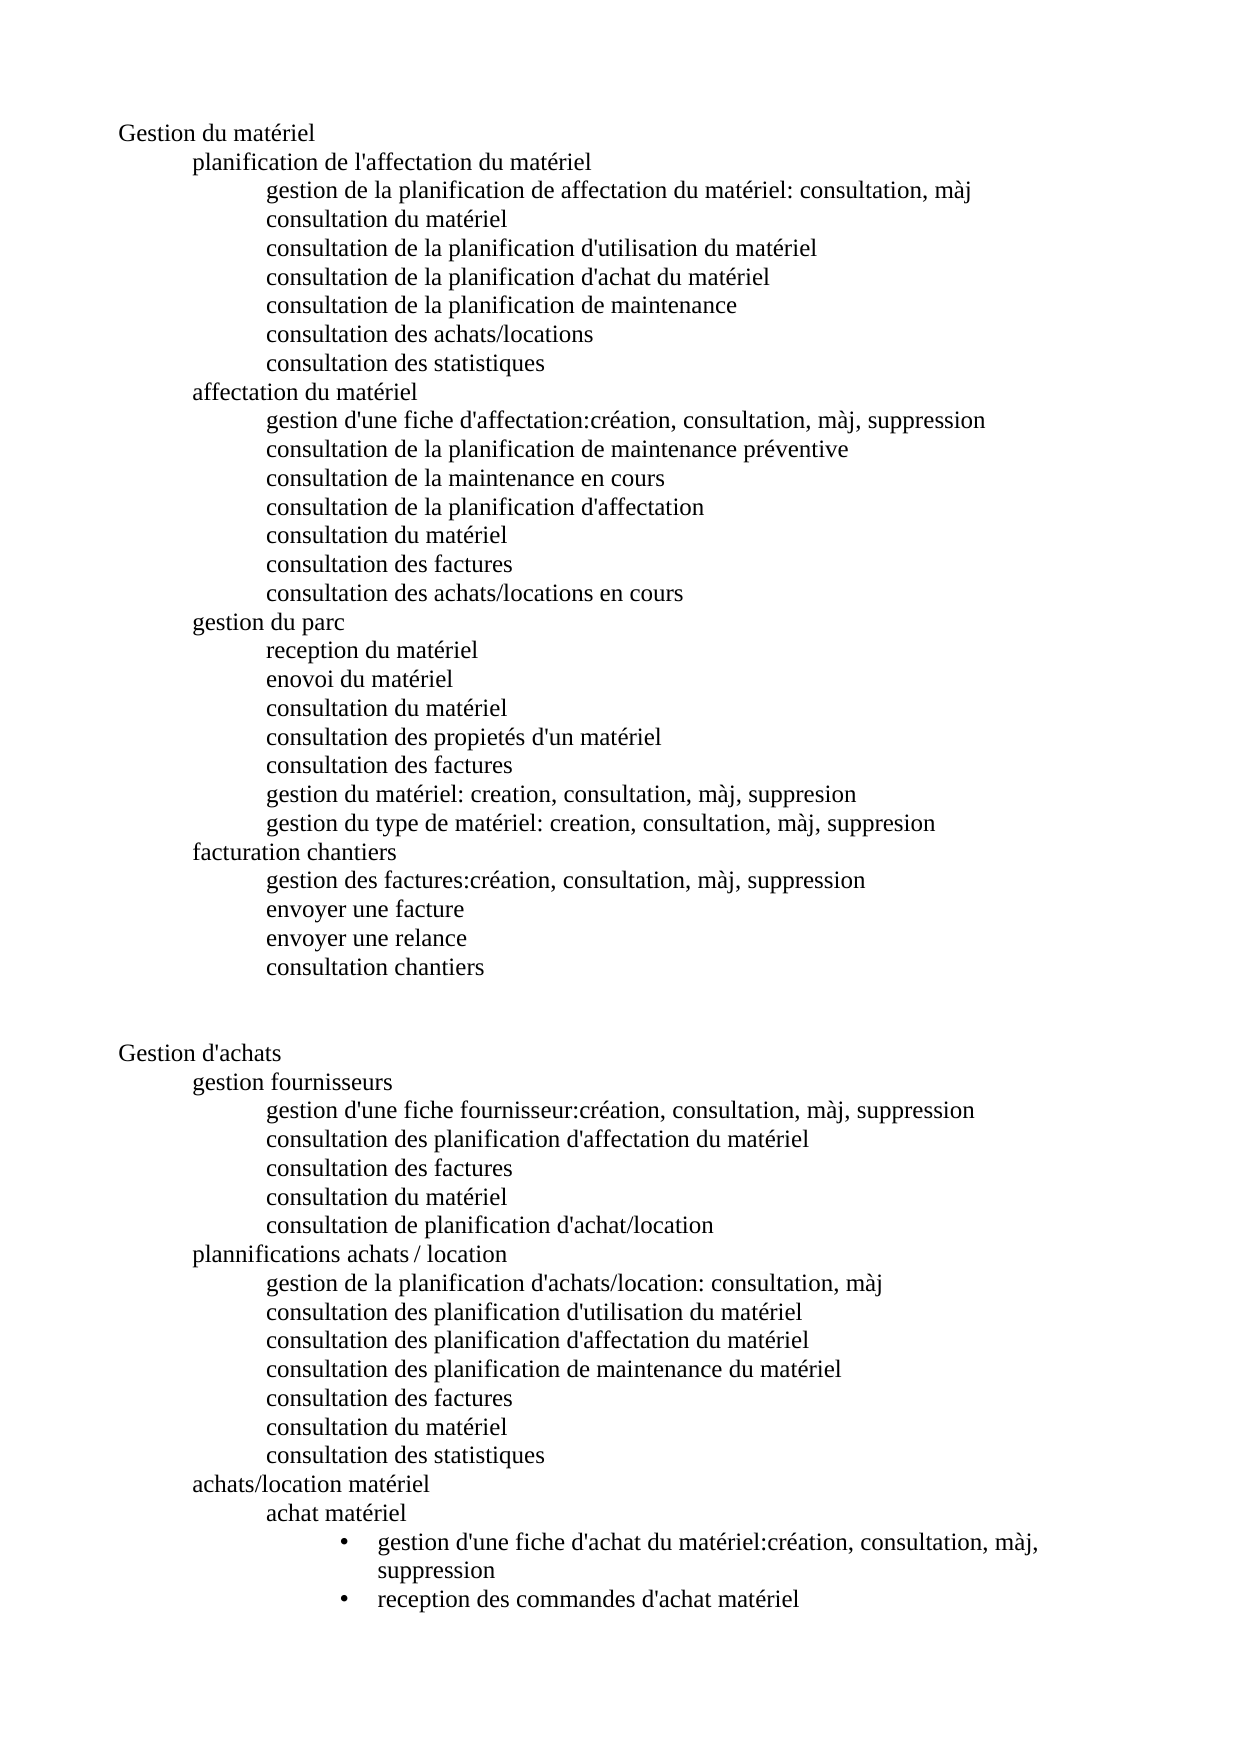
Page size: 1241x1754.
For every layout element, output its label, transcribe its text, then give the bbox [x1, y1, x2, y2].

text gestion du type de matériel: creation, consultation, màj, suppresion [118, 808, 1122, 837]
text consultation du matériel [118, 204, 1122, 233]
text consultation des planification d'affectation du matériel [118, 1124, 1122, 1153]
text consultation du matériel [118, 521, 1122, 549]
text consultation des achats/locations [118, 319, 1122, 348]
text gestion de la planification de affectation du matériel: consultation, màj [118, 176, 1122, 204]
text gestion d'une fiche fournisseur:création, consultation, màj, suppression [118, 1096, 1122, 1124]
text facturation chantiers [118, 837, 1122, 866]
text consultation des planification d'utilisation du matériel [118, 1297, 1122, 1326]
text consultation de la planification de maintenance [118, 291, 1122, 319]
text consultation des planification de maintenance du matériel [118, 1354, 1122, 1383]
text consultation des statistiques [118, 348, 1122, 377]
text gestion du matériel: creation, consultation, màj, suppresion [118, 779, 1122, 808]
text consultation des achats/locations en cours [118, 578, 1122, 607]
list reception des commandes d'achat matériel [340, 1584, 1122, 1613]
text consultation du matériel [118, 1182, 1122, 1211]
text consultation de la maintenance en cours [118, 463, 1122, 492]
text enovoi du matériel [118, 664, 1122, 693]
text Gestion du matériel [118, 118, 1122, 147]
text envoyer une relance [118, 923, 1122, 952]
text plannifications achats / location [118, 1239, 1122, 1268]
text affectation du matériel [118, 377, 1122, 406]
text planification de l'affectation du matériel [118, 147, 1122, 176]
text consultation des factures [118, 1383, 1122, 1412]
text consultation chantiers [118, 952, 1122, 981]
text achats/location matériel [118, 1469, 1122, 1498]
text consultation de la planification d'affectation [118, 492, 1122, 521]
text consultation du matériel [118, 1412, 1122, 1441]
text gestion de la planification d'achats/location: consultation, màj [118, 1268, 1122, 1297]
text envoyer une facture [118, 894, 1122, 923]
text reception du matériel [118, 636, 1122, 664]
text consultation des planification d'affectation du matériel [118, 1326, 1122, 1354]
text achat matériel [118, 1498, 1122, 1527]
text gestion fournisseurs [118, 1067, 1122, 1096]
text consultation des statistiques [118, 1441, 1122, 1469]
text consultation des factures [118, 549, 1122, 578]
text consultation du matériel [118, 693, 1122, 722]
text consultation des propietés d'un matériel [118, 722, 1122, 751]
text Gestion d'achats [118, 1038, 1122, 1067]
text consultation de la planification d'utilisation du matériel [118, 233, 1122, 262]
text consultation de la planification d'achat du matériel [118, 262, 1122, 291]
text gestion du parc [118, 607, 1122, 636]
text gestion des factures:création, consultation, màj, suppression [118, 866, 1122, 894]
text consultation des factures [118, 1153, 1122, 1182]
text consultation de la planification de maintenance préventive [118, 434, 1122, 463]
text consultation de planification d'achat/location [118, 1211, 1122, 1239]
list gestion d'une fiche d'achat du matériel:création, consultation, màj, suppression [340, 1527, 1122, 1584]
text consultation des factures [118, 751, 1122, 779]
text gestion d'une fiche d'affectation:création, consultation, màj, suppression [118, 406, 1122, 434]
